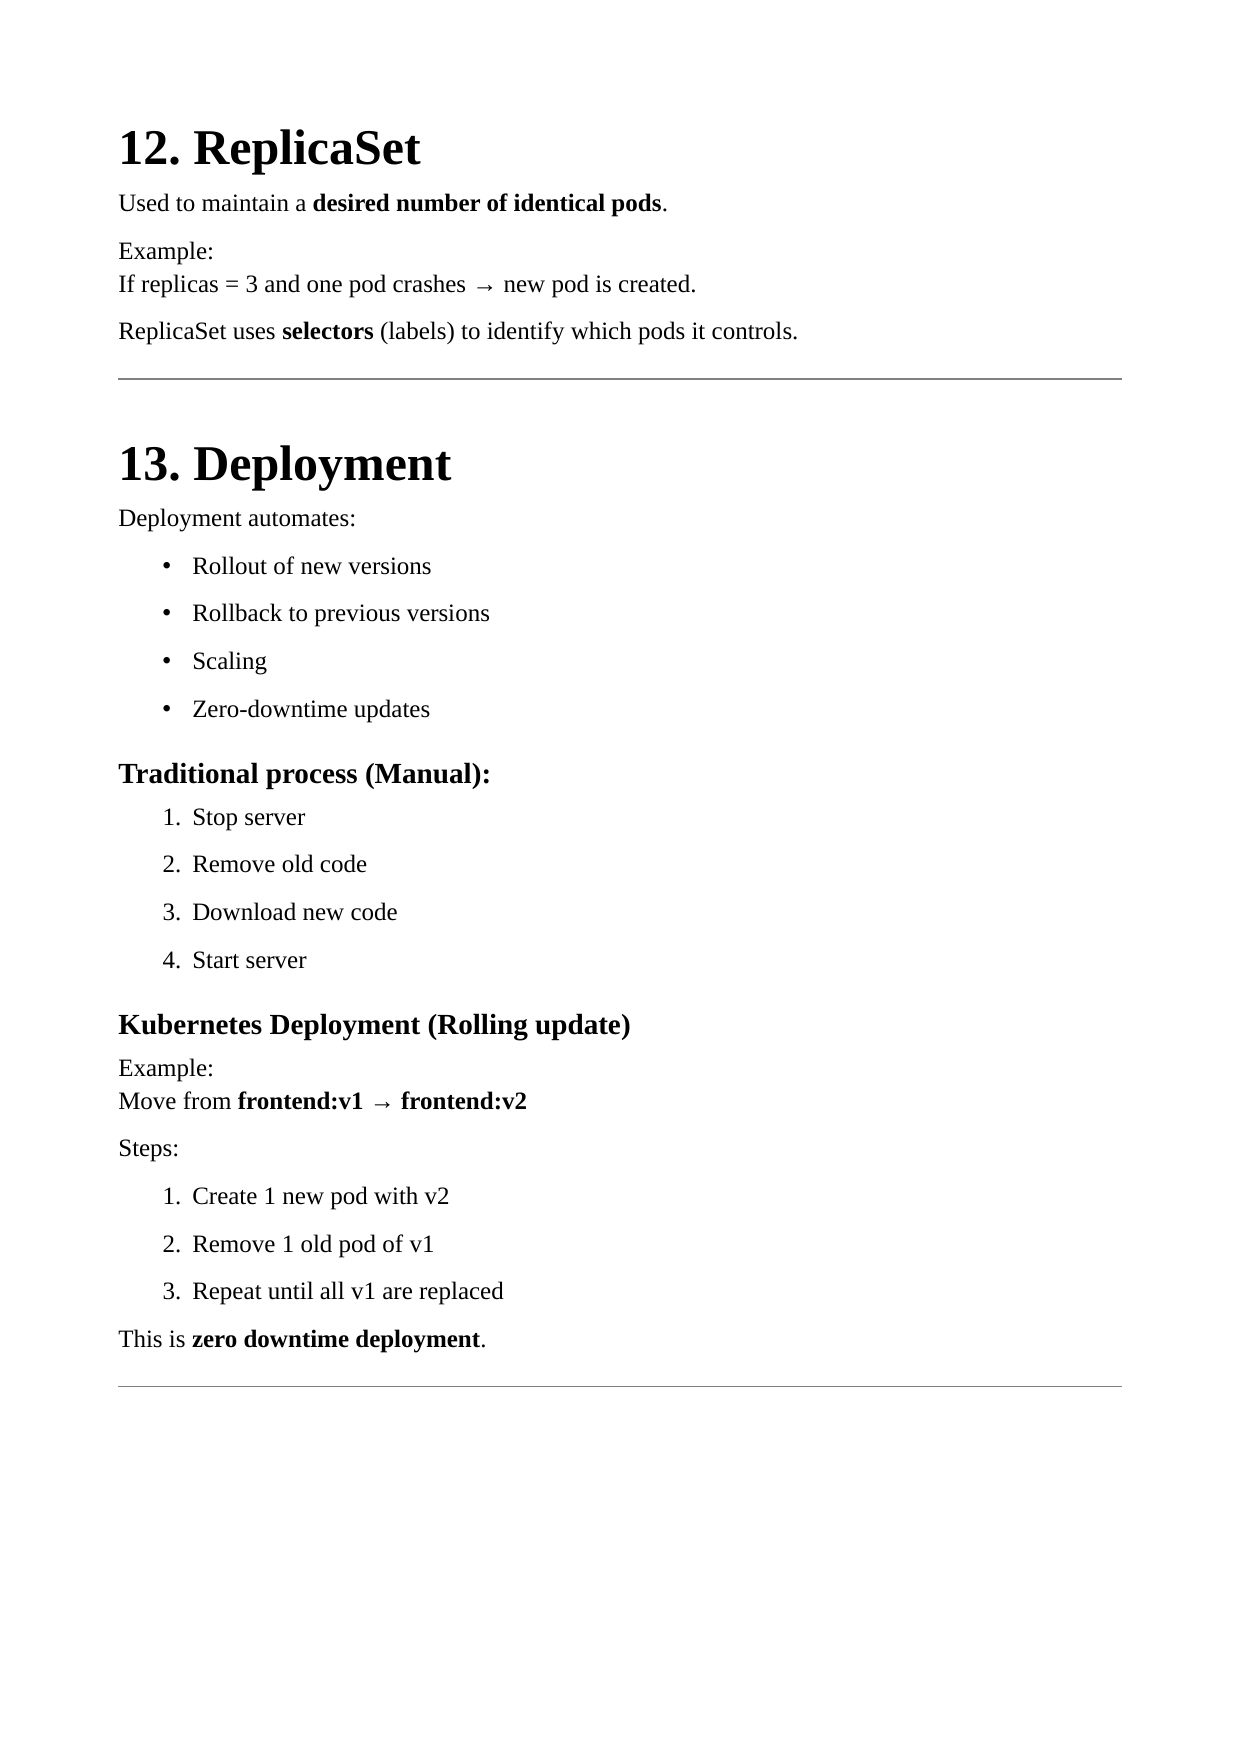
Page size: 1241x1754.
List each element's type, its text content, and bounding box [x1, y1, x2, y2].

list Start server [162, 945, 1122, 973]
list Scaling [162, 646, 1122, 675]
subtitle 12. ReplicaSet [118, 118, 1122, 176]
text Example: Move from frontend:v1 → frontend:v2 [118, 1053, 1122, 1115]
list Stop server [162, 802, 1122, 831]
list Remove 1 old pod of v1 [162, 1229, 1122, 1257]
list Create 1 new pod with v2 [162, 1181, 1122, 1210]
list Rollout of new versions [162, 551, 1122, 579]
subtitle Traditional process (Manual): [118, 756, 1122, 789]
text ReplicaSet uses selectors (labels) to identify which pods it controls. [118, 316, 1122, 345]
list Download new code [162, 897, 1122, 926]
text Example: If replicas = 3 and one pod crashes → new pod is created. [118, 236, 1122, 297]
subtitle 13. Deployment [118, 433, 1122, 491]
list Repeat until all v1 are replaced [162, 1276, 1122, 1305]
text This is zero downtime deployment. [118, 1324, 1122, 1353]
list Remove old code [162, 849, 1122, 878]
list Zero-downtime updates [162, 694, 1122, 722]
text Deployment automates: [118, 503, 1122, 532]
subtitle Kubernetes Deployment (Rolling update) [118, 1007, 1122, 1040]
text Used to maintain a desired number of identical pods. [118, 188, 1122, 217]
text Steps: [118, 1133, 1122, 1162]
list Rollback to previous versions [162, 598, 1122, 627]
